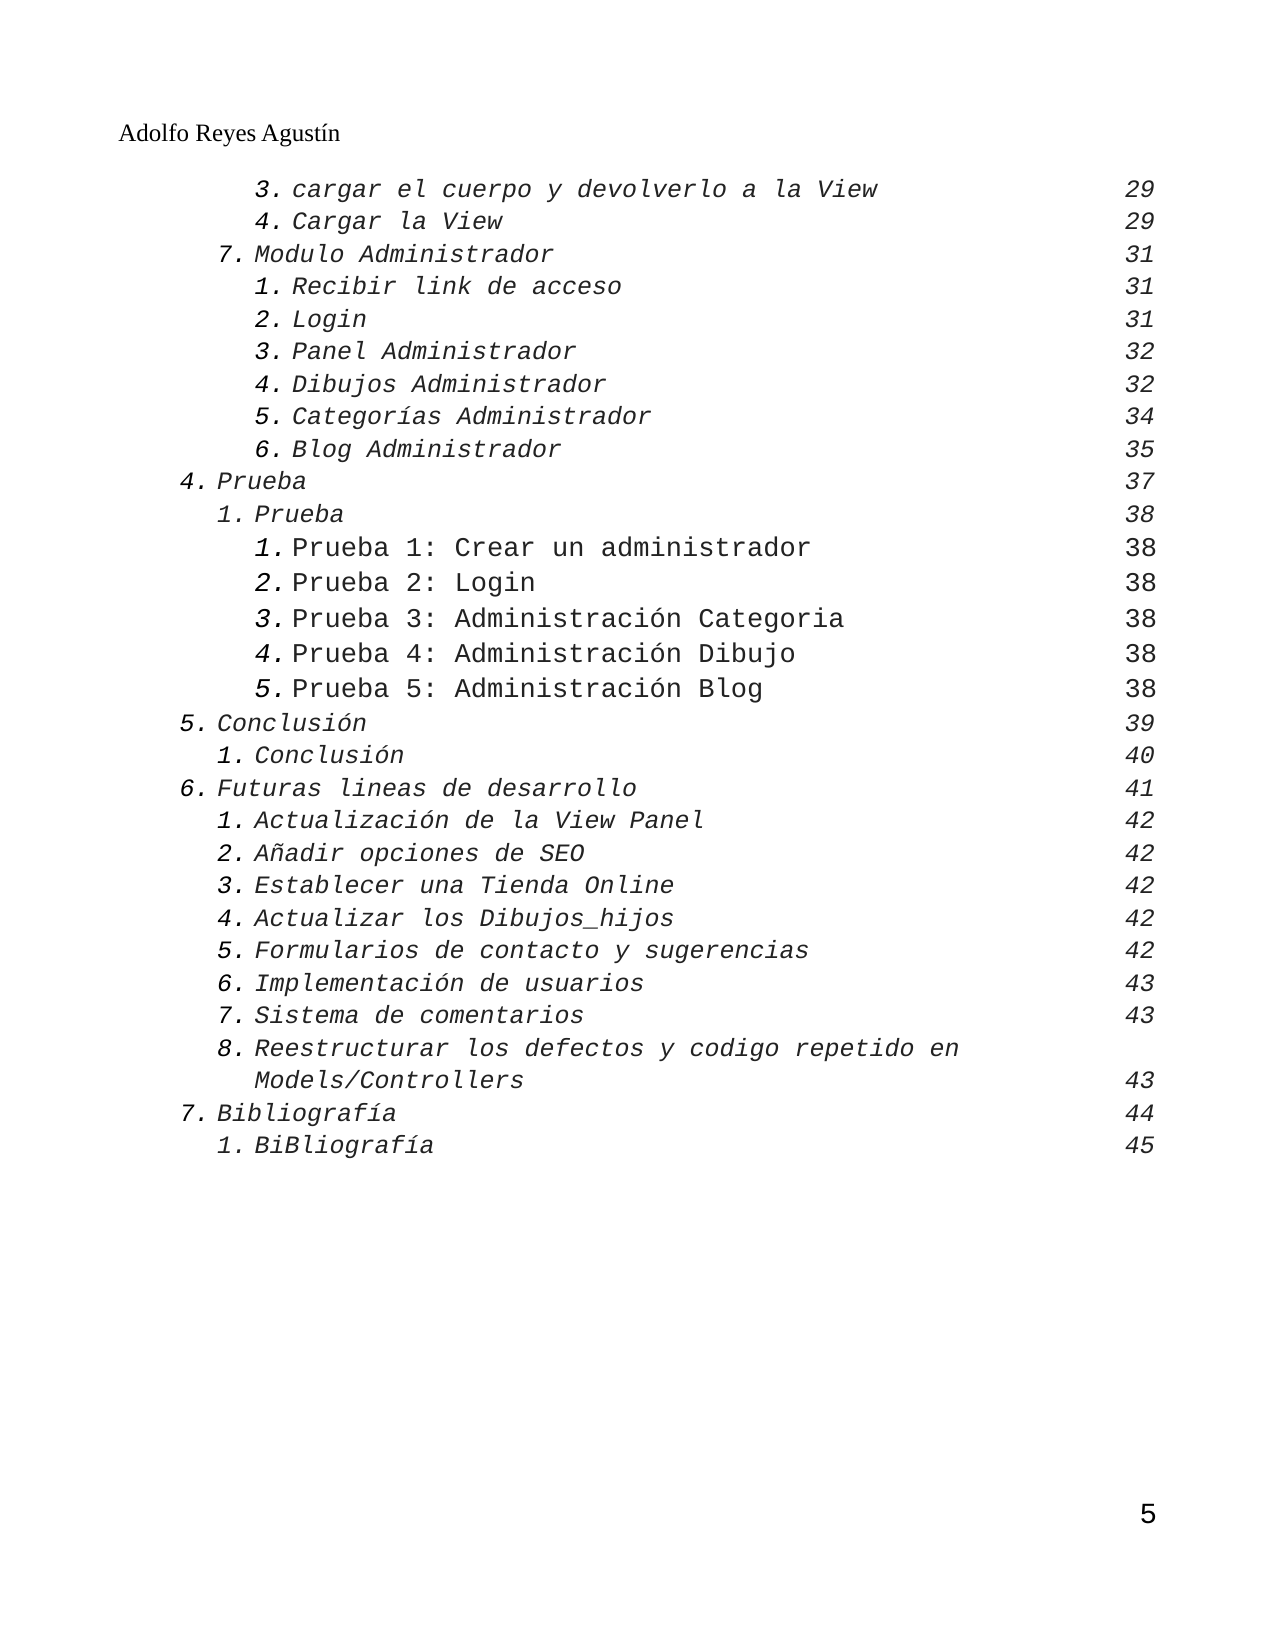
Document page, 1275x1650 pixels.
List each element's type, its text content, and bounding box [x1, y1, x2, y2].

list Login 31 [254, 306, 1157, 335]
list Futuras lineas de desarrollo 41 [179, 775, 1157, 804]
list Conclusión 39 [179, 710, 1157, 739]
list Conclusión 40 [217, 743, 1157, 771]
list Establecer una Tienda Online 42 [217, 873, 1157, 901]
list Prueba 5: Administración Blog 38 [254, 675, 1157, 706]
list Bibliografía 44 [179, 1100, 1157, 1129]
list Categorías Administrador 34 [254, 404, 1157, 432]
list Panel Administrador 32 [254, 339, 1157, 367]
list Cargar la View 29 [254, 209, 1157, 237]
list Añadir opciones de SEO 42 [217, 840, 1157, 869]
list Dibujos Administrador 32 [254, 371, 1157, 400]
list Blog Administrador 35 [254, 436, 1157, 465]
list Prueba 3: Administración Categoria 38 [254, 604, 1157, 635]
list Recibir link de acceso 31 [254, 274, 1157, 302]
list Formularios de contacto y sugerencias 42 [217, 938, 1157, 966]
list BiBliografía 45 [217, 1133, 1157, 1161]
list Prueba 4: Administración Dibujo 38 [254, 640, 1157, 671]
list Implementación de usuarios 43 [217, 970, 1157, 999]
list Actualizar los Dibujos_hijos 42 [217, 905, 1157, 934]
list Prueba 2: Login 38 [254, 569, 1157, 600]
list cargar el cuerpo y devolverlo a la View 29 [254, 176, 1157, 205]
list Modulo Administrador 31 [217, 241, 1157, 270]
list Reestructurar los defectos y codigo repetido en Models/Controllers 43 [217, 1035, 1157, 1096]
list Prueba 1: Crear un administrador 38 [254, 534, 1157, 564]
list Actualización de la View Panel 42 [217, 808, 1157, 836]
list Prueba 38 [217, 501, 1157, 530]
list Prueba 37 [179, 469, 1157, 497]
list Sistema de comentarios 43 [217, 1003, 1157, 1031]
